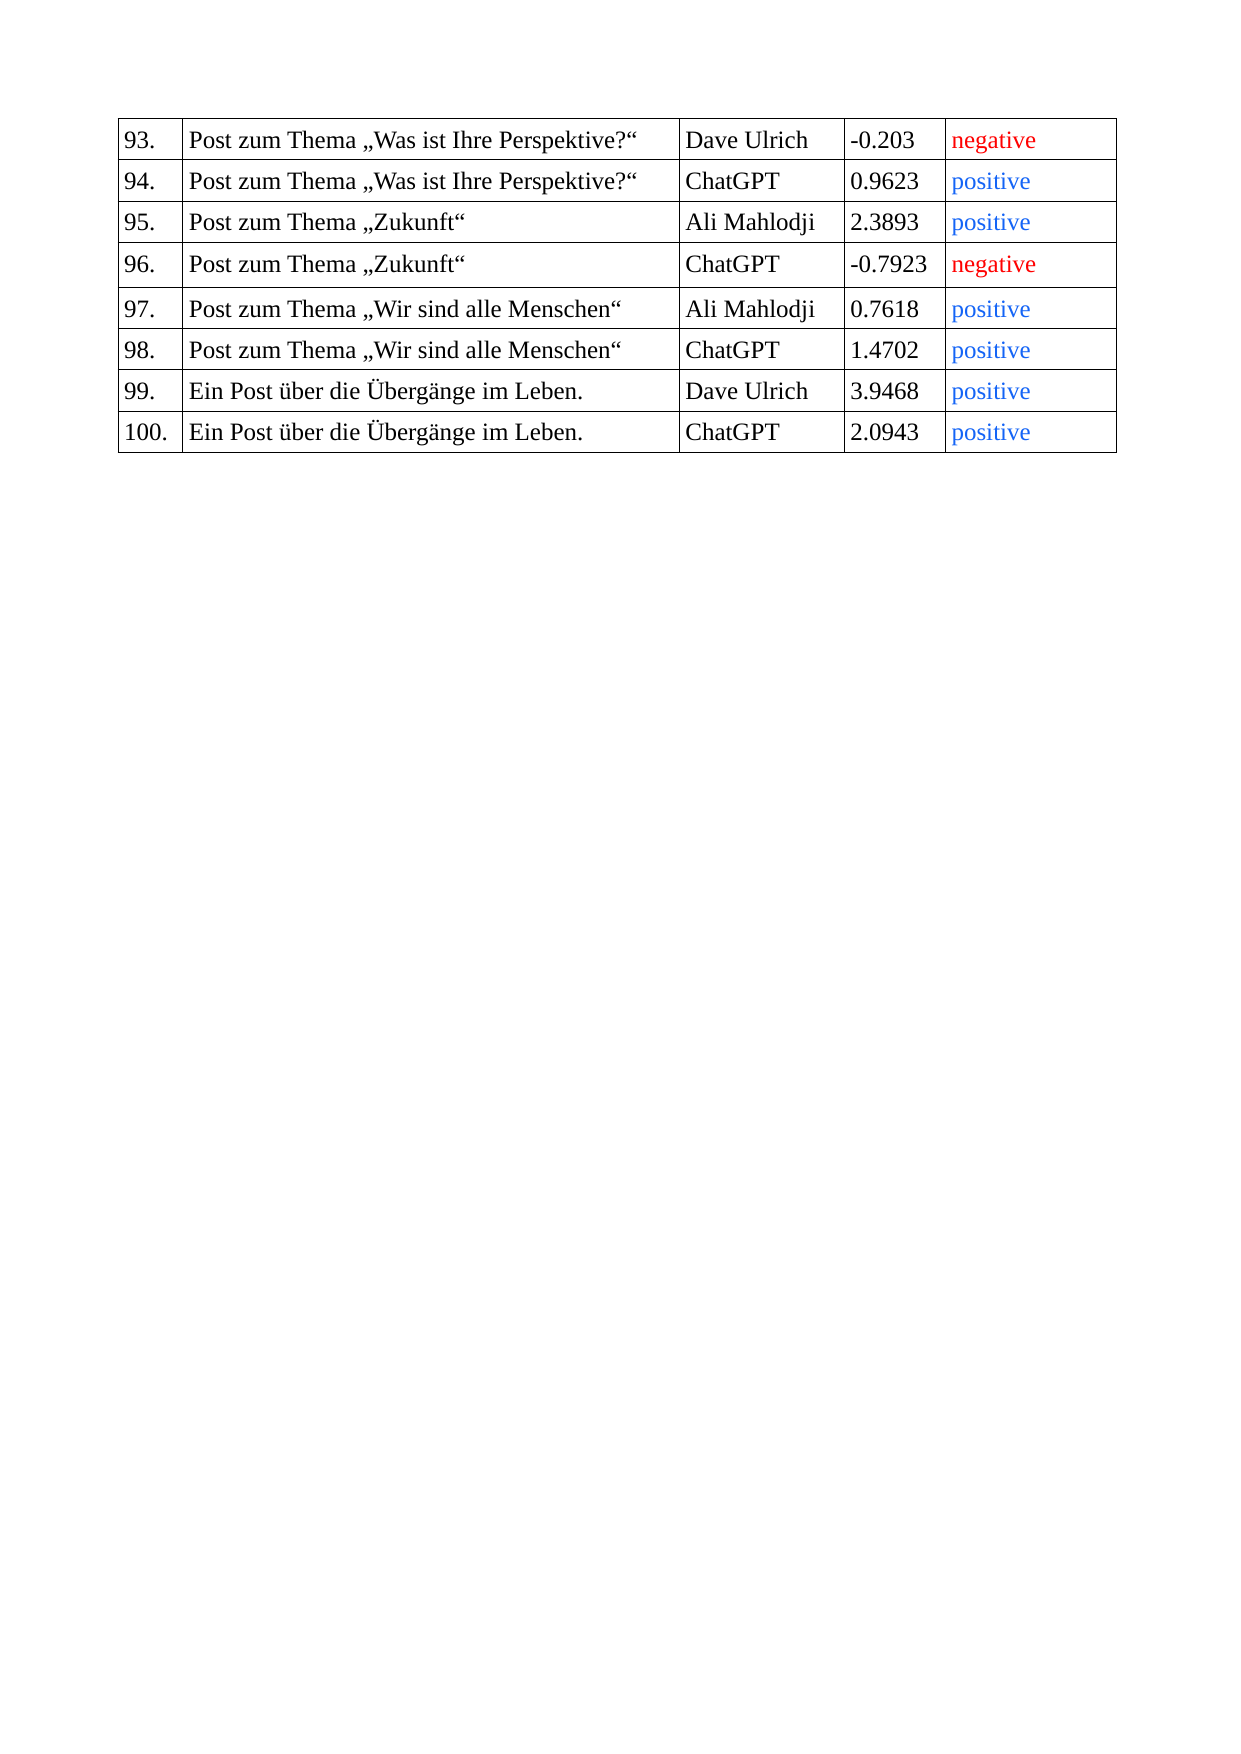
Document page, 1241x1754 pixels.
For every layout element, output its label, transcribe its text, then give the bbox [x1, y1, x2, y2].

table_cell ChatGPT [680, 329, 844, 369]
table_cell negative [946, 243, 1116, 287]
table_cell Post zum Thema „Wir sind alle Menschen“ [183, 329, 679, 369]
table_cell 95. [119, 202, 182, 242]
table_cell 94. [119, 160, 182, 201]
table_cell 98. [119, 329, 182, 369]
table_cell Ali Mahlodji [680, 288, 844, 328]
table_cell 93. [119, 119, 182, 159]
table_cell 2.3893 [845, 202, 945, 242]
table_cell ChatGPT [680, 160, 844, 201]
table_cell positive [946, 202, 1116, 242]
table_cell Post zum Thema „Wir sind alle Menschen“ [183, 288, 679, 328]
table_cell positive [946, 412, 1116, 452]
table_cell 100. [119, 412, 182, 452]
table_cell Ein Post über die Übergänge im Leben. [183, 412, 679, 452]
table_cell -0.7923 [845, 243, 945, 287]
table_cell Post zum Thema „Was ist Ihre Perspektive?“ [183, 119, 679, 159]
table_cell 0.7618 [845, 288, 945, 328]
table_cell Dave Ulrich [680, 119, 844, 159]
table_cell ChatGPT [680, 412, 844, 452]
table_cell positive [946, 288, 1116, 328]
table_cell Dave Ulrich [680, 370, 844, 411]
table_cell 96. [119, 243, 182, 287]
table_cell positive [946, 160, 1116, 201]
table_cell 97. [119, 288, 182, 328]
table_cell Post zum Thema „Zukunft“ [183, 202, 679, 242]
table_cell negative [946, 119, 1116, 159]
table_cell 99. [119, 370, 182, 411]
table_cell positive [946, 329, 1116, 369]
table_cell 3.9468 [845, 370, 945, 411]
table_cell -0.203 [845, 119, 945, 159]
table_cell Ein Post über die Übergänge im Leben. [183, 370, 679, 411]
table_cell Post zum Thema „Was ist Ihre Perspektive?“ [183, 160, 679, 201]
table_cell Ali Mahlodji [680, 202, 844, 242]
table_cell 0.9623 [845, 160, 945, 201]
table_cell positive [946, 370, 1116, 411]
table_cell Post zum Thema „Zukunft“ [183, 243, 679, 287]
table_cell 2.0943 [845, 412, 945, 452]
table_cell 1.4702 [845, 329, 945, 369]
table_cell ChatGPT [680, 243, 844, 287]
